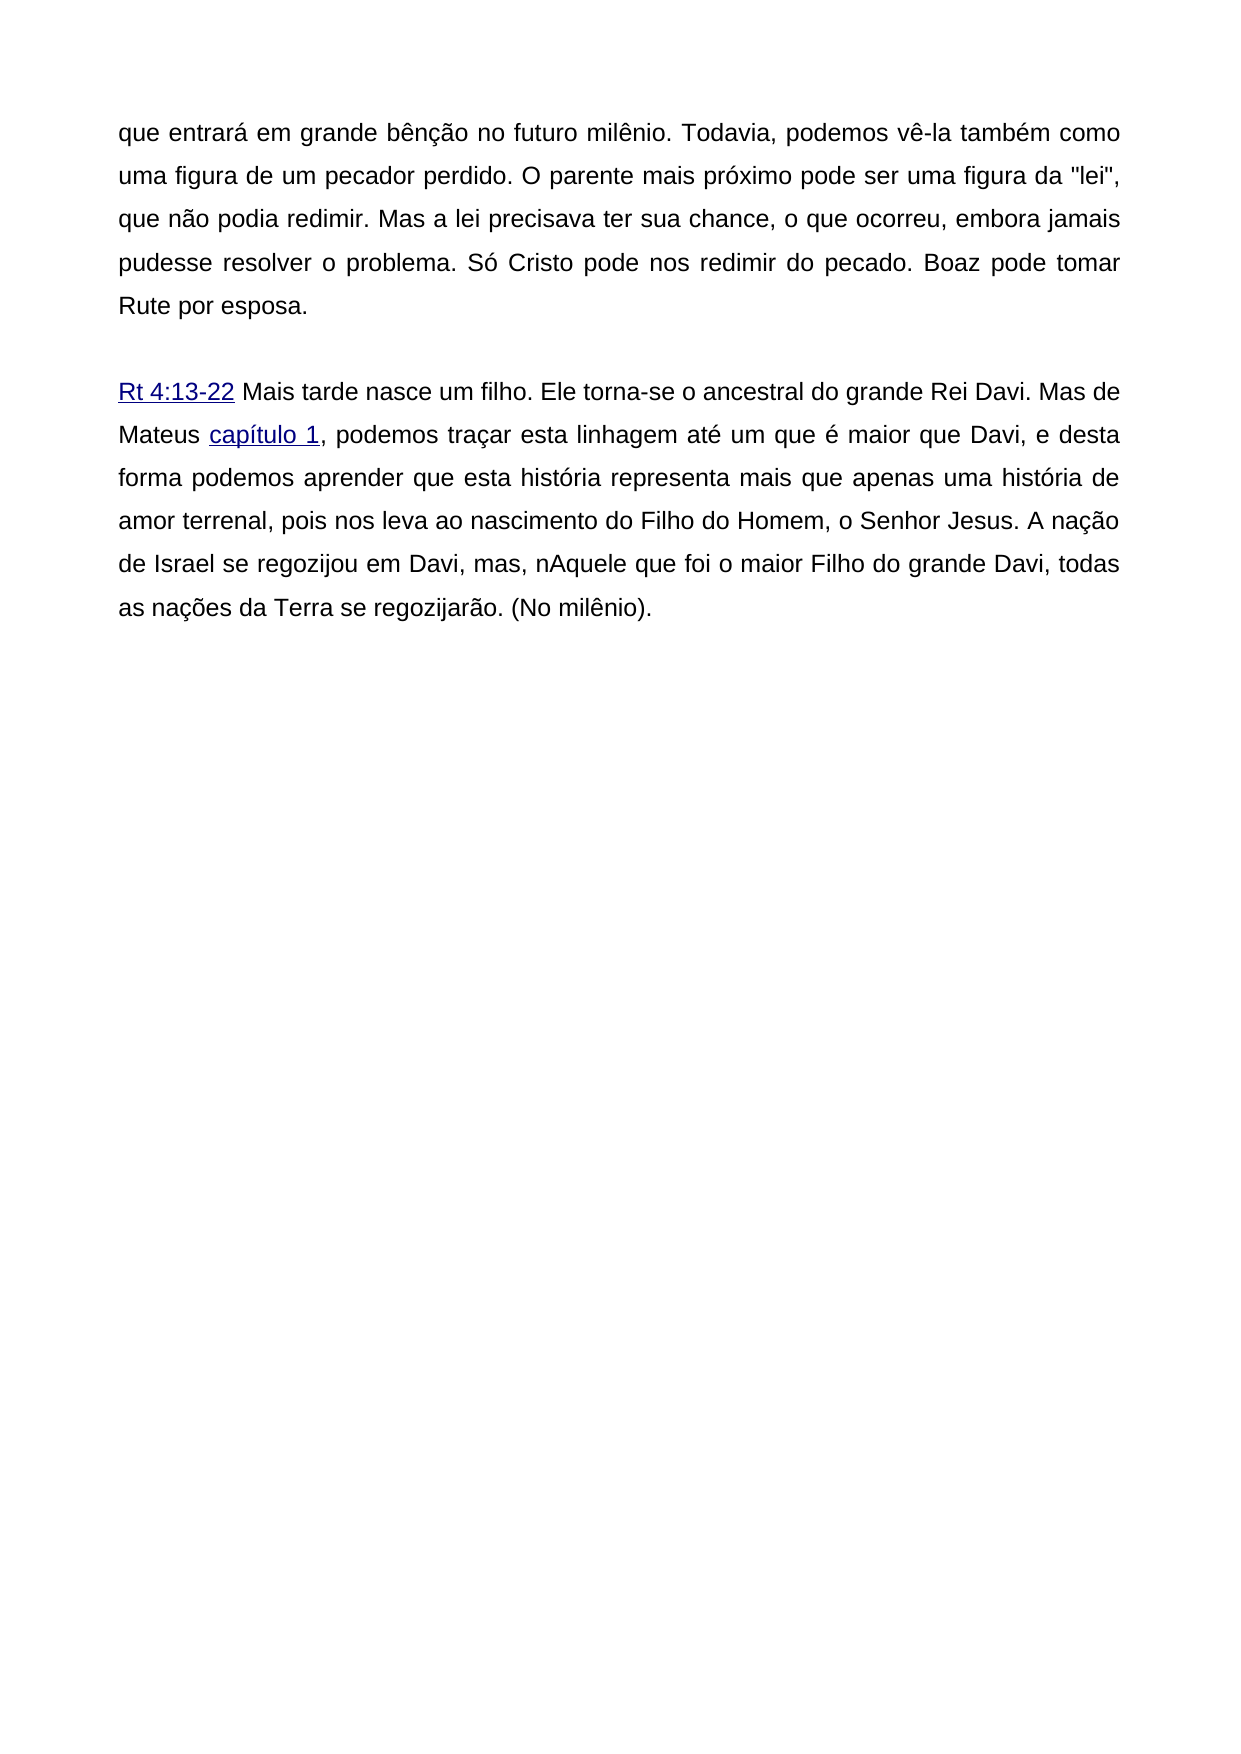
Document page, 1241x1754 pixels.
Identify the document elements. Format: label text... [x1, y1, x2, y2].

text Rt 4:13-22 Mais tarde nasce um filho. Ele torna-se o ancestral do grande Rei Davi. Mas de Mateus capítulo 1, podemos traçar esta linhagem até um que é maior que Davi, e desta forma podemos aprender que esta história representa mais que apenas uma história de amor terrenal, pois nos leva ao nascimento do Filho do Homem, o Senhor Jesus. A nação de Israel se regozijou em Davi, mas, nAquele que foi o maior Filho do grande Davi, todas as nações da Terra se regozijarão. (No milênio). [118, 377, 1122, 621]
text que entrará em grande bênção no futuro milênio. Todavia, podemos vê-la também como uma figura de um pecador perdido. O parente mais próximo pode ser uma figura da "lei", que não podia redimir. Mas a lei precisava ter sua chance, o que ocorreu, embora jamais pudesse resolver o problema. Só Cristo pode nos redimir do pecado. Boaz pode tomar Rute por esposa. [118, 118, 1122, 319]
